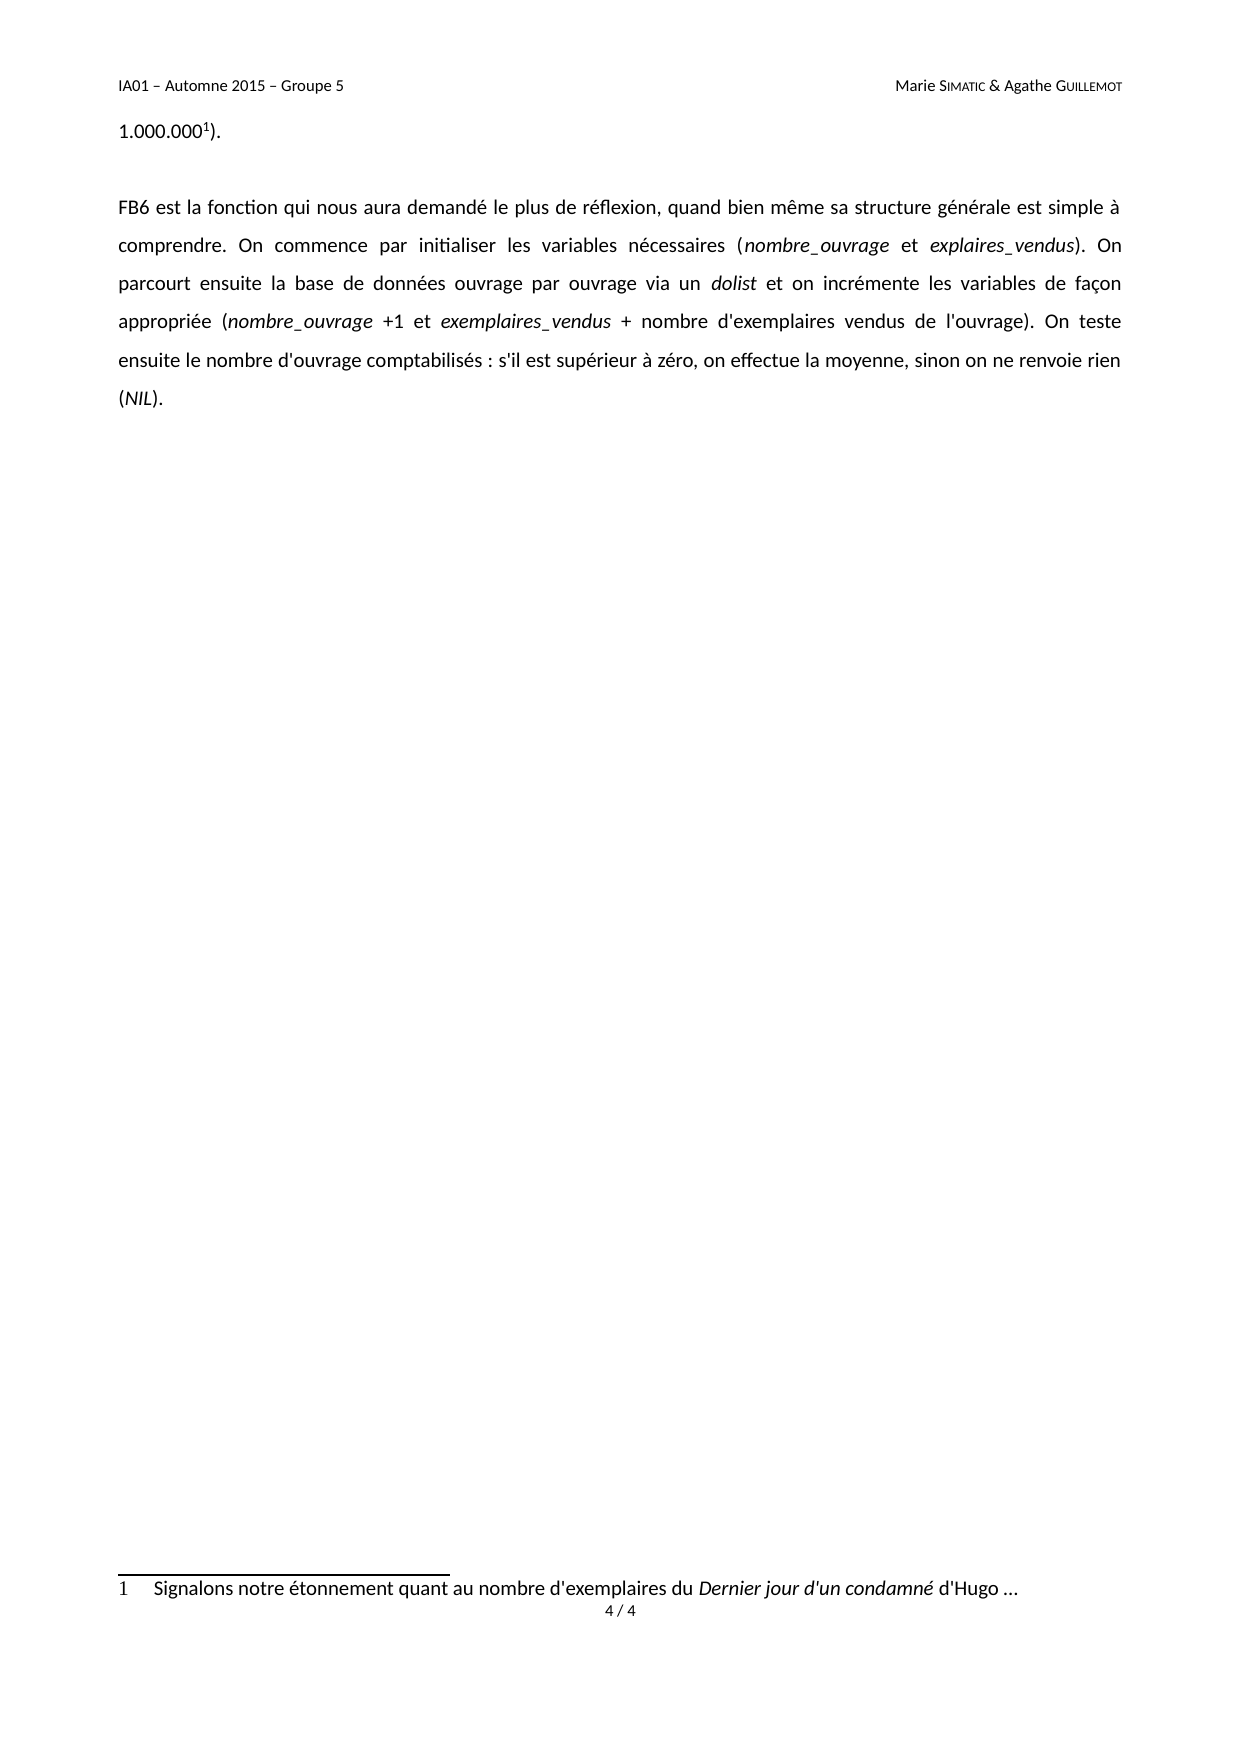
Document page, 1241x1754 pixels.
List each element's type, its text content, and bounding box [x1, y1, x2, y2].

text Signalons notre étonnement quant au nombre d'exemplaires du Dernier jour d'un condamné d'Hugo … [118, 1575, 1122, 1600]
text FB5 reprend la structure de FB3 mais avec un changement dans la condition du test (nombre d'exemplaires vendus < 1.000.000). [118, 118, 1122, 143]
text FB6 est la fonction qui nous aura demandé le plus de réflexion, quand bien même sa structure générale est simple à comprendre. On commence par initialiser les variables nécessaires (nombre_ouvrage et explaires_vendus). On parcourt ensuite la base de données ouvrage par ouvrage via un dolist et on incrémente les variables de façon appropriée (nombre_ouvrage +1 et exemplaires_vendus + nombre d'exemplaires vendus de l'ouvrage). On teste ensuite le nombre d'ouvrage comptabilisés : s'il est supérieur à zéro, on effectue la moyenne, sinon on ne renvoie rien (NIL). [118, 194, 1122, 410]
